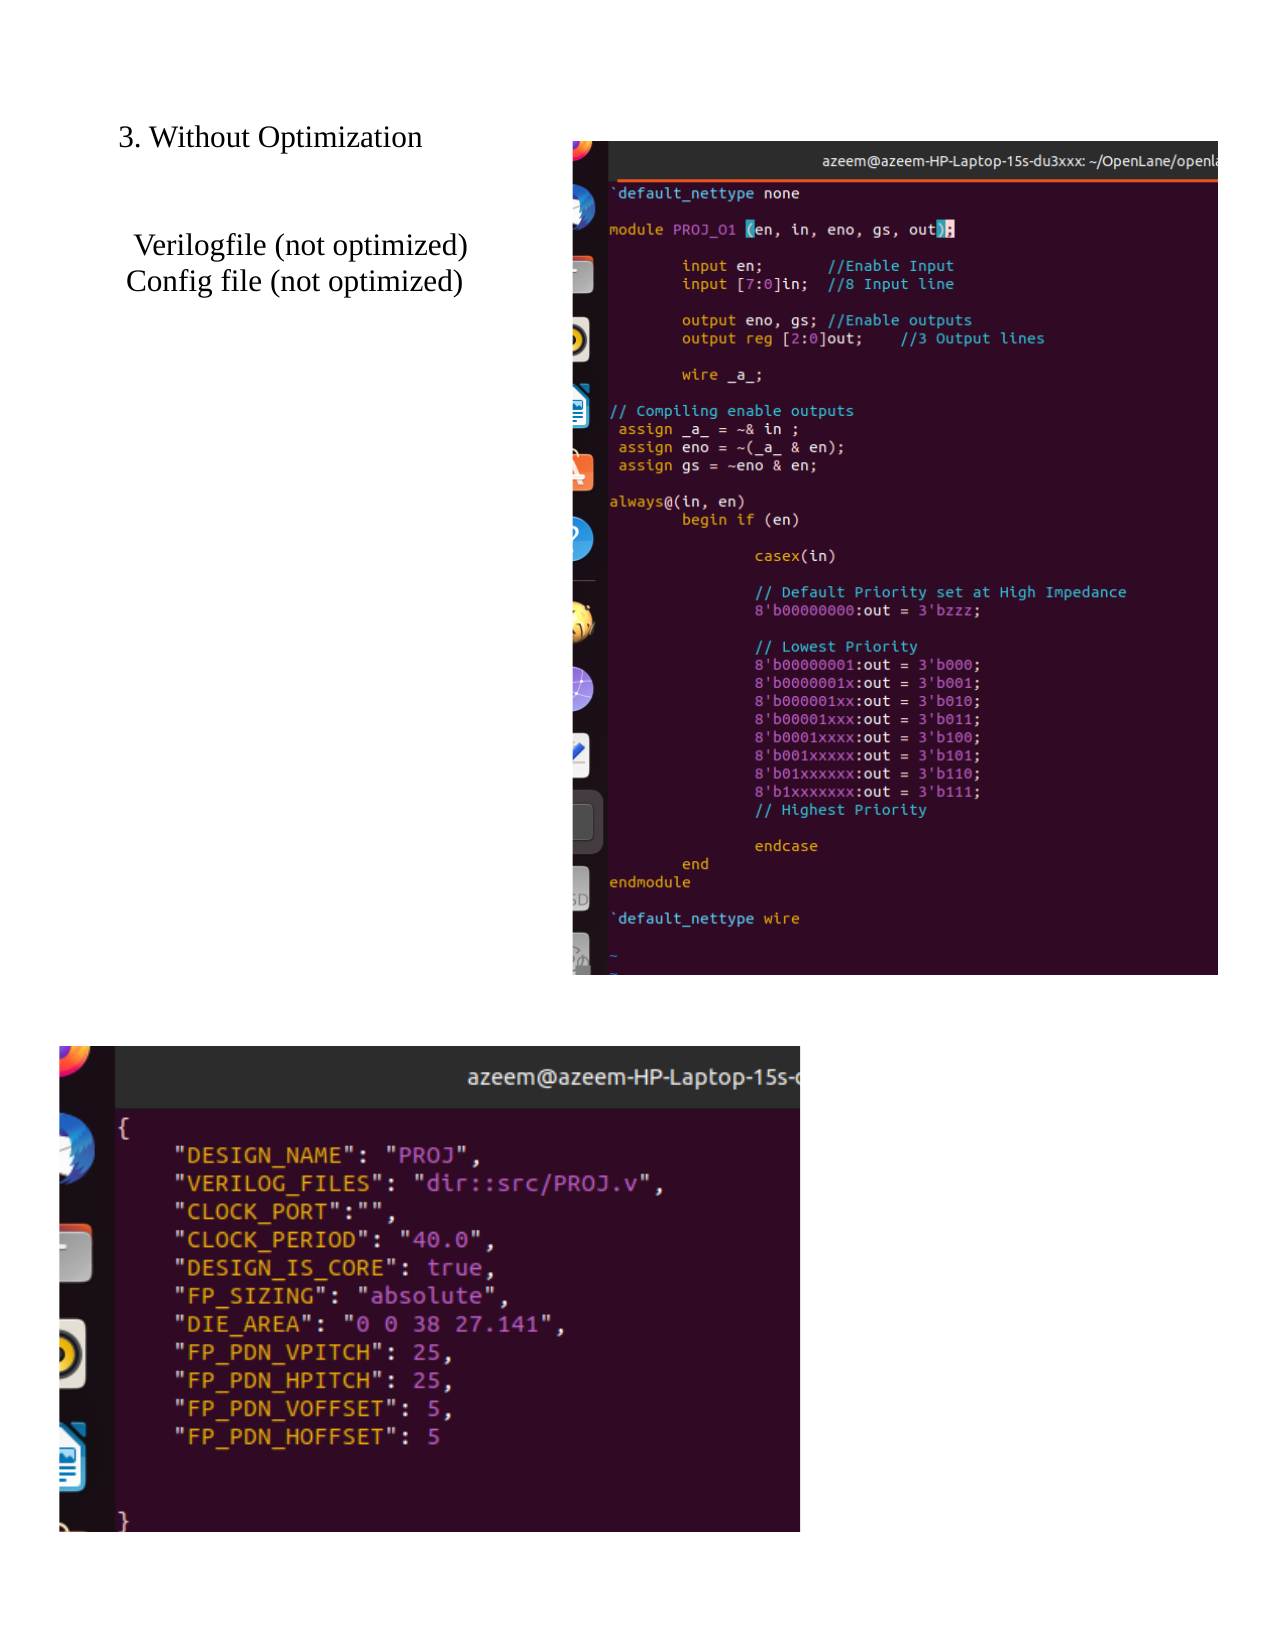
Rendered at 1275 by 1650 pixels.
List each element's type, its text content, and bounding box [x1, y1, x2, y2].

picture [572, 141, 1218, 975]
text Config file (not optimized) [118, 262, 572, 298]
text 3. Without Optimization [118, 118, 1157, 154]
text Verilogfile (not optimized) [118, 226, 572, 262]
picture [59, 1046, 800, 1532]
